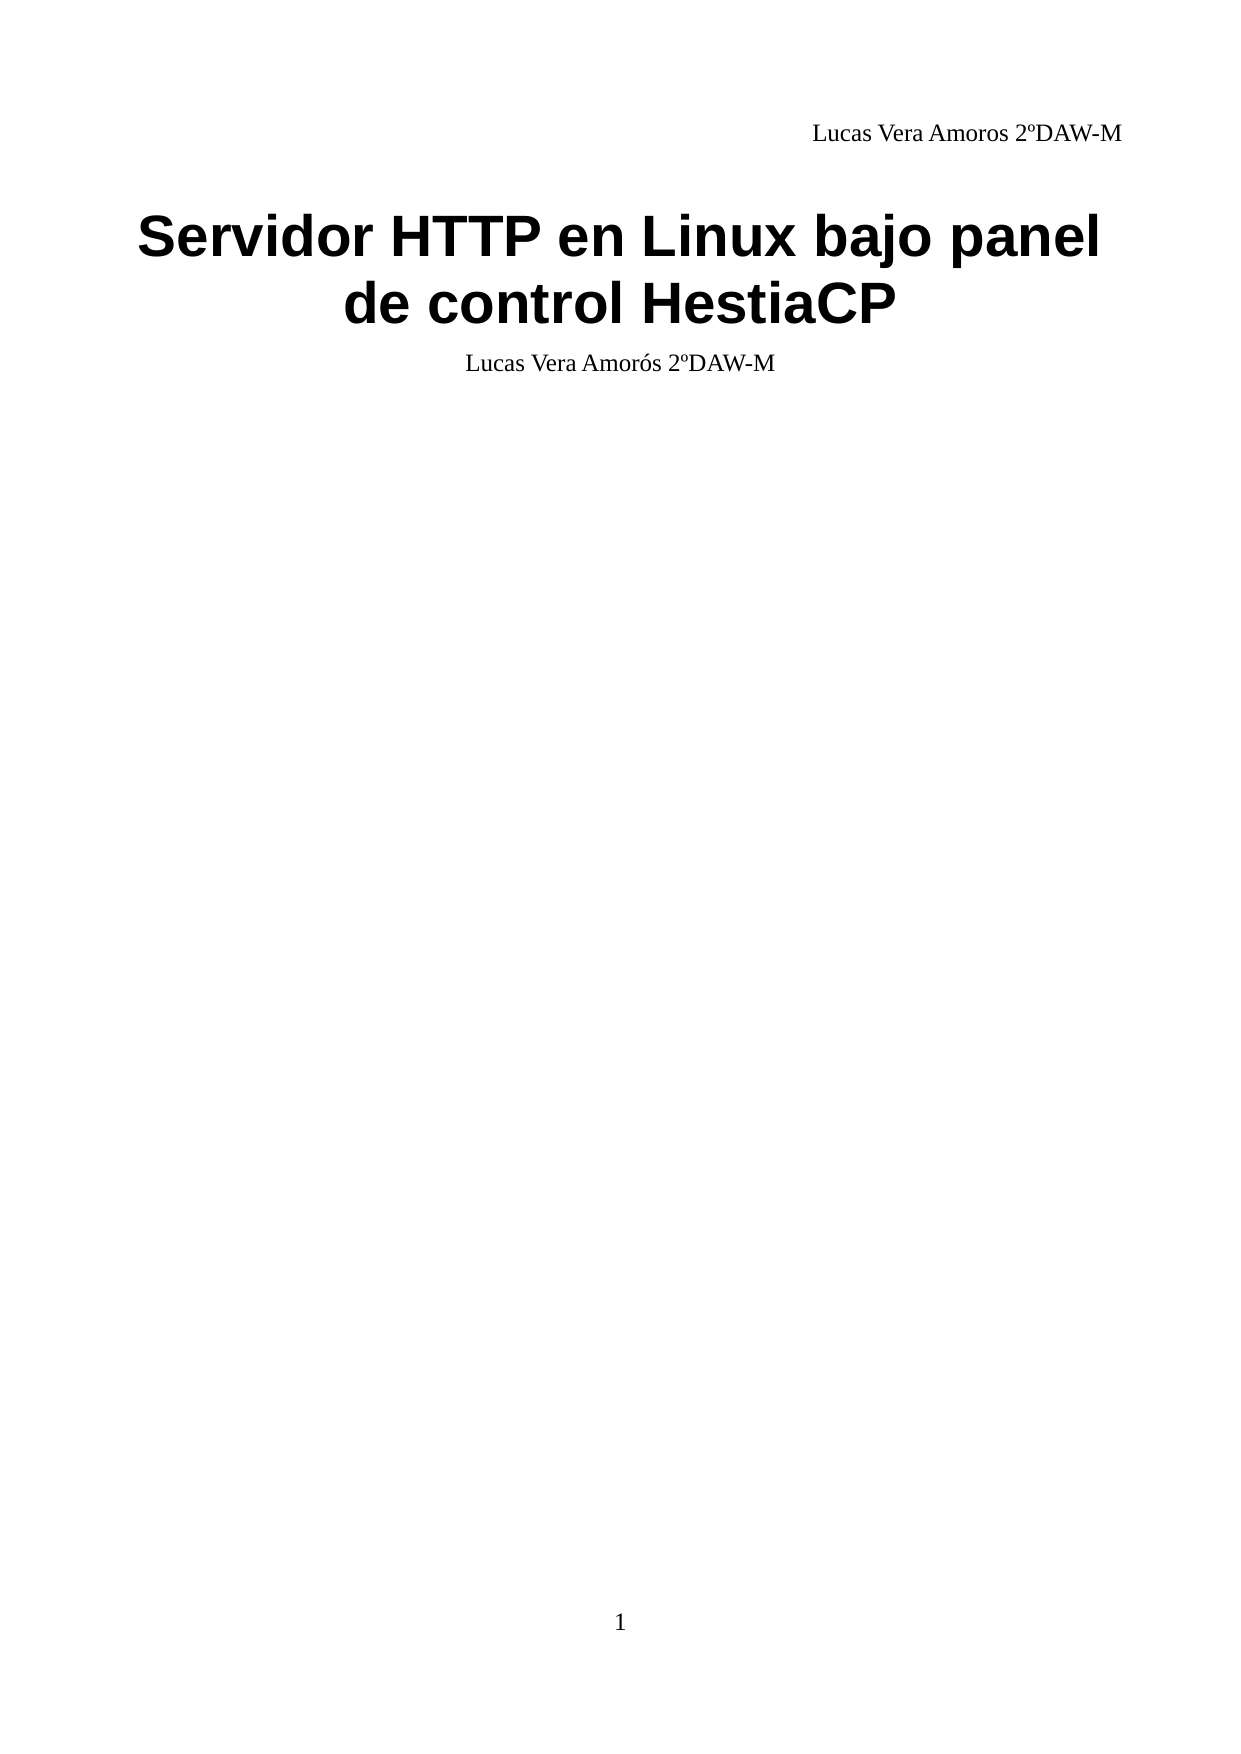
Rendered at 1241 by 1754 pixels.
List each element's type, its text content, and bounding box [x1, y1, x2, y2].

text Lucas Vera Amorós 2ºDAW-M [118, 348, 1122, 377]
title Servidor HTTP en Linux bajo panel de control HestiaCP [118, 201, 1122, 336]
